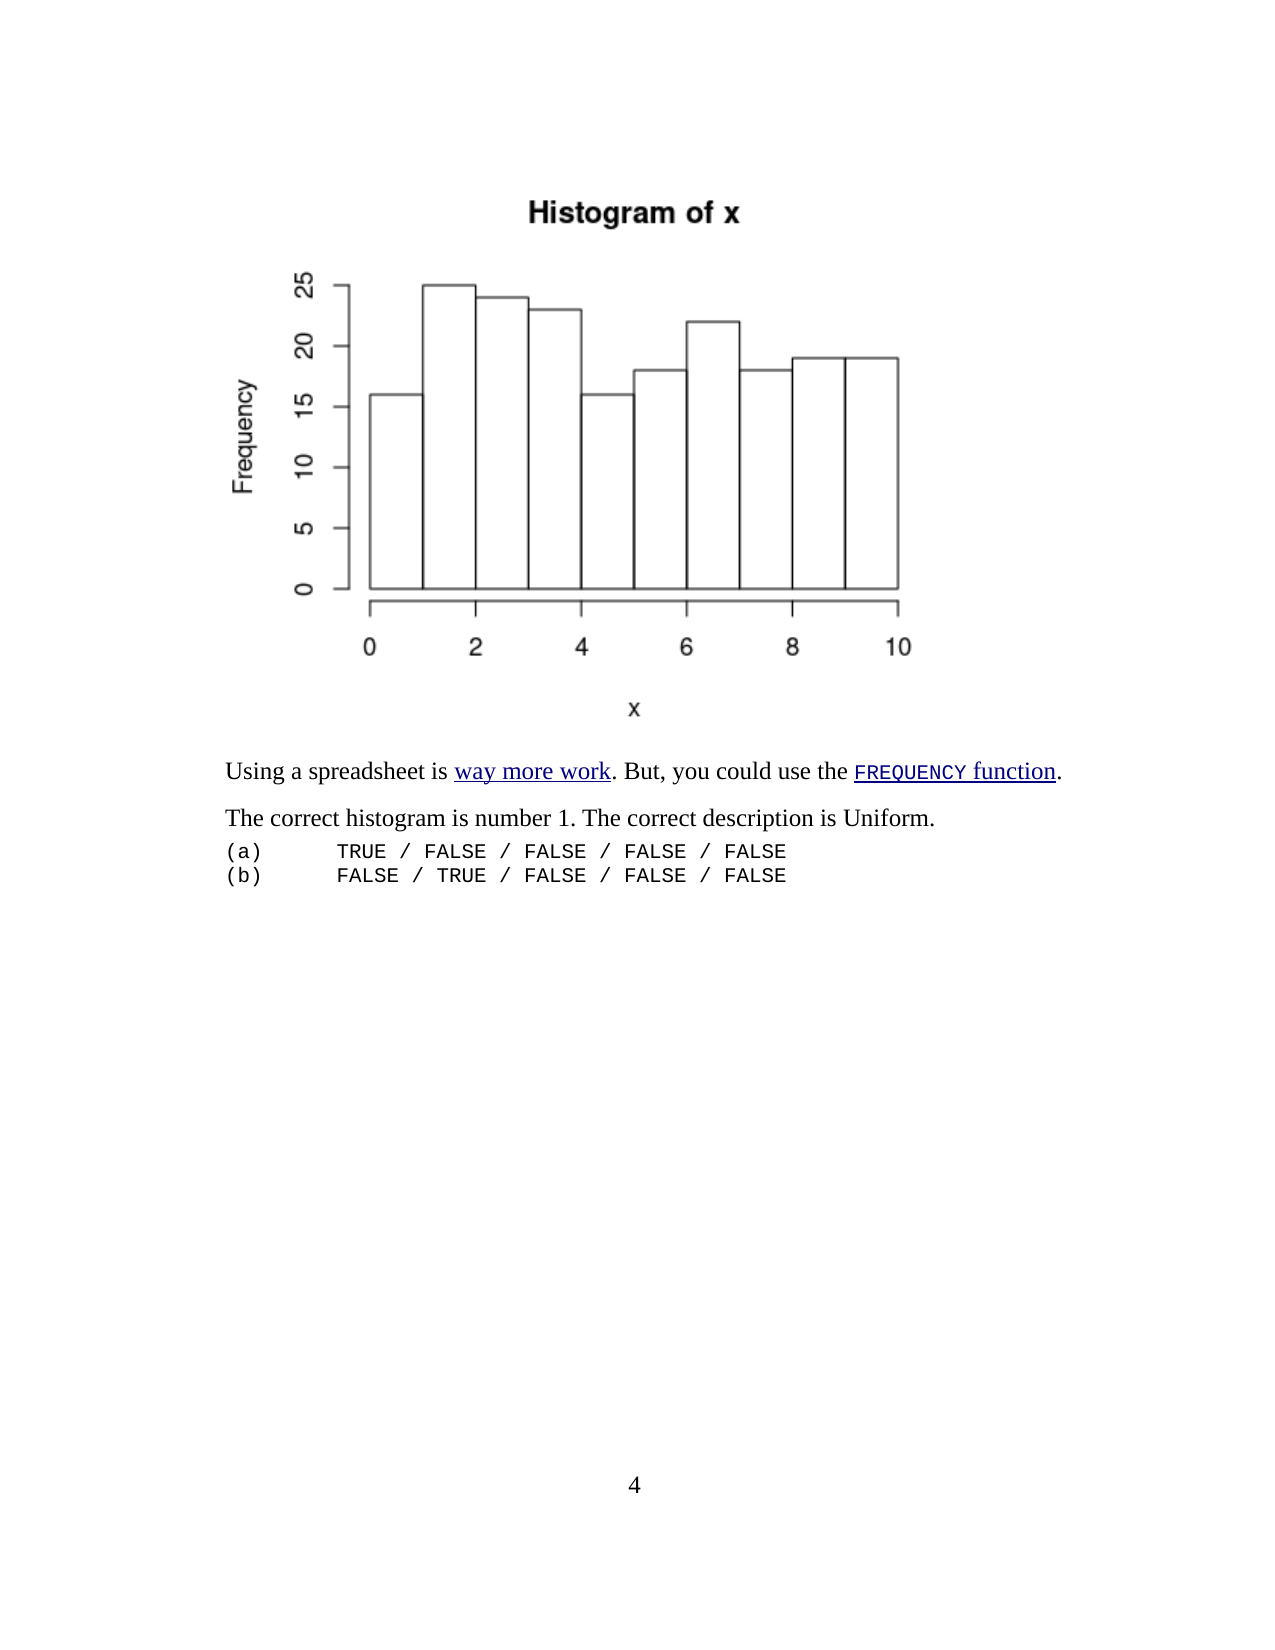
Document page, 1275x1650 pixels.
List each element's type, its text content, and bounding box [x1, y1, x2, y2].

list The correct histogram is number 1. The correct description is Uniform. [187, 803, 1125, 832]
picture [225, 150, 983, 756]
list FALSE / TRUE / FALSE / FALSE / FALSE [225, 865, 1125, 888]
list Using a spreadsheet is way more work. But, you could use the FREQUENCY function. [187, 150, 1125, 786]
list TRUE / FALSE / FALSE / FALSE / FALSE [225, 841, 1125, 865]
